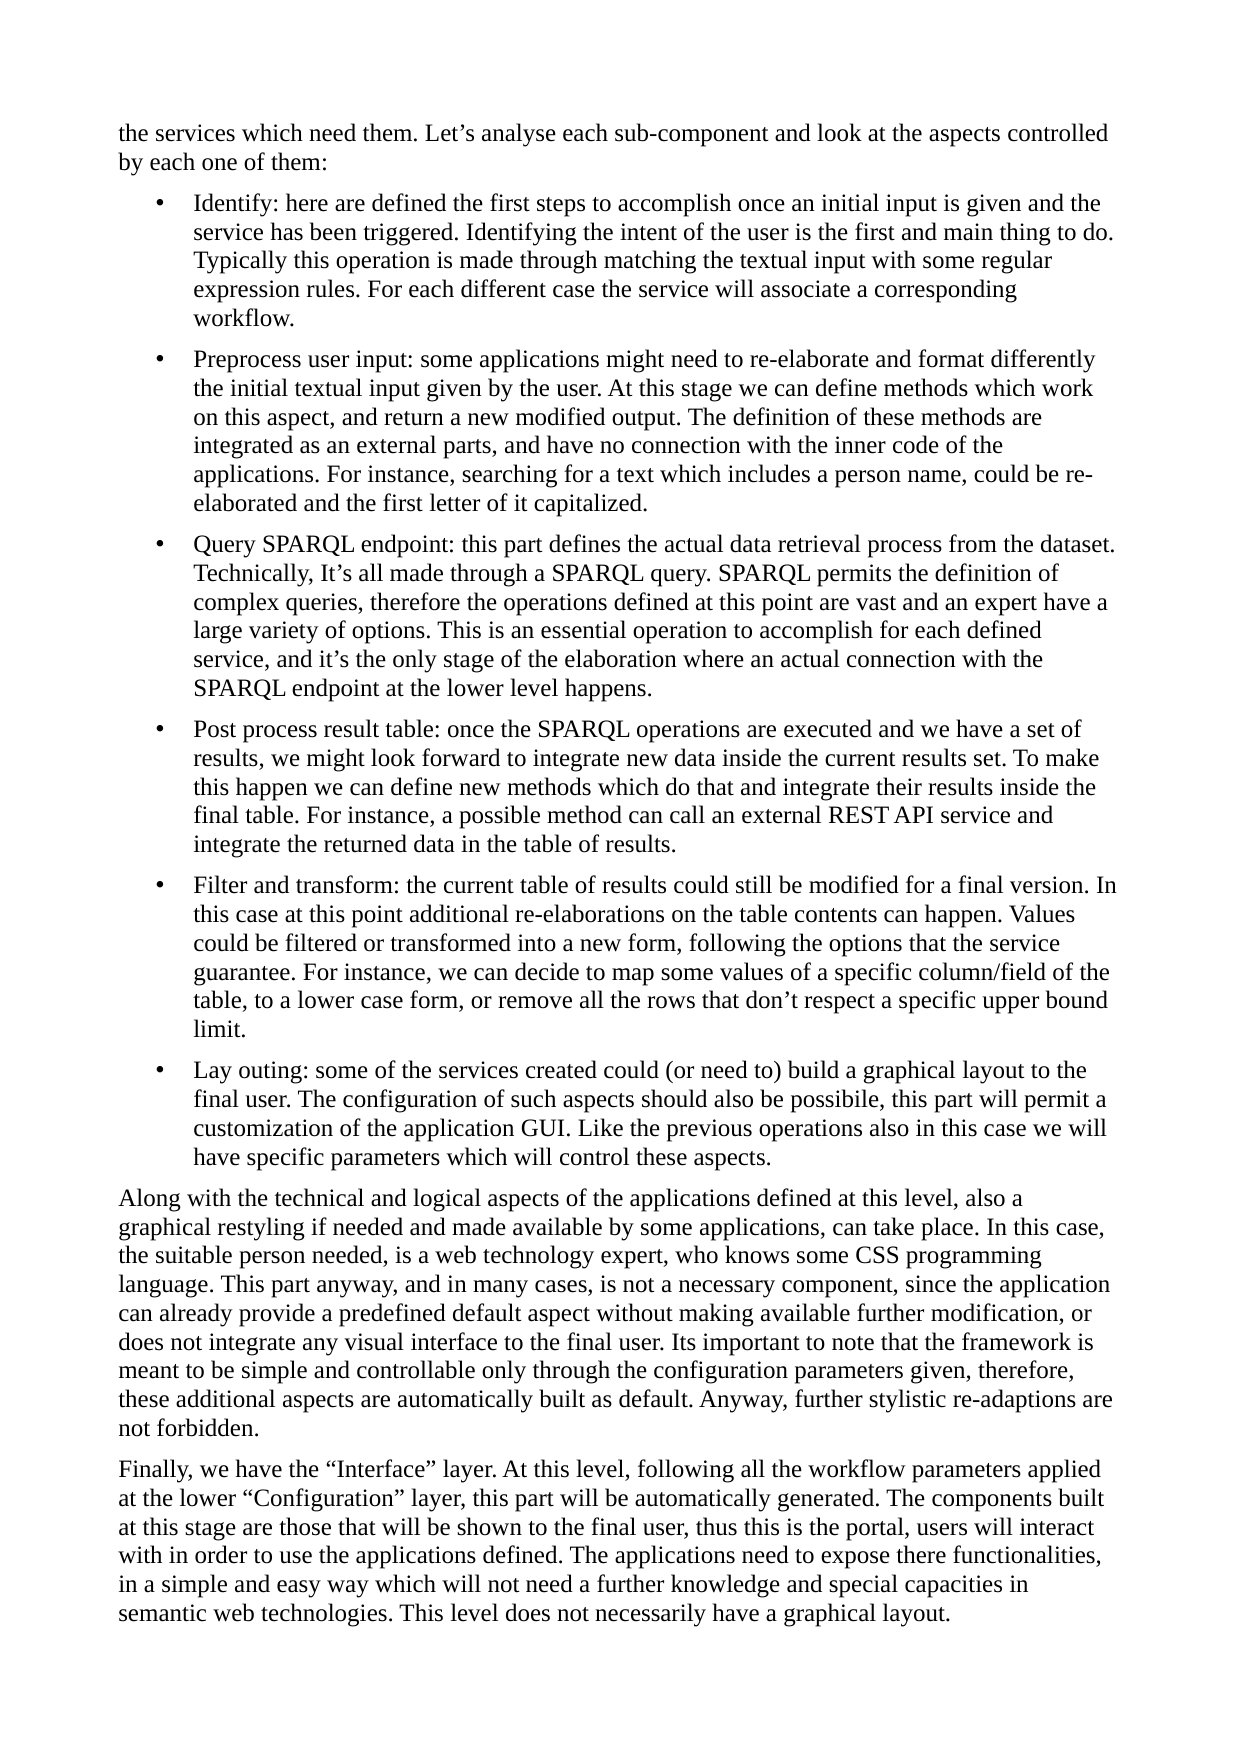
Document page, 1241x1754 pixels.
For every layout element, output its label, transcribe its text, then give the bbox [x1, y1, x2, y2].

text Along with the technical and logical aspects of the applications defined at this level, also a graphical restyling if needed and made available by some applications, can take place. In this case, the suitable person needed, is a web technology expert, who knows some CSS programming language. This part anyway, and in many cases, is not a necessary component, since the application can already provide a predefined default aspect without making available further modification, or does not integrate any visual interface to the final user. Its important to note that the framework is meant to be simple and controllable only through the configuration parameters given, therefore, these additional aspects are automatically built as default. Anyway, further stylistic re-adaptions are not forbidden. [118, 1183, 1122, 1442]
list Identify: here are defined the first steps to accomplish once an initial input is given and the service has been triggered. Identifying the intent of the user is the first and main thing to do. Typically this operation is made through matching the textual input with some regular expression rules. For each different case the service will associate a corresponding workflow. [156, 188, 1122, 332]
list Post process result table: once the SPARQL operations are executed and we have a set of results, we might look forward to integrate new data inside the current results set. To make this happen we can define new methods which do that and integrate their results inside the final table. For instance, a possible method can call an external REST API service and integrate the returned data in the table of results. [156, 714, 1122, 858]
list Query SPARQL endpoint: this part defines the actual data retrieval process from the dataset. Technically, It’s all made through a SPARQL query. SPARQL permits the definition of complex queries, therefore the operations defined at this point are vast and an expert have a large variety of options. This is an essential operation to accomplish for each defined service, and it’s the only stage of the elaboration where an actual connection with the SPARQL endpoint at the lower level happens. [156, 529, 1122, 702]
text Finally, we have the “Interface” layer. At this level, following all the workflow parameters applied at the lower “Configuration” layer, this part will be automatically generated. The components built at this stage are those that will be shown to the final user, thus this is the portal, users will interact with in order to use the applications defined. The applications need to expose there functionalities, in a simple and easy way which will not need a further knowledge and special capacities in semantic web technologies. This level does not necessarily have a graphical layout. [118, 1454, 1122, 1627]
list Filter and transform: the current table of results could still be modified for a final version. In this case at this point additional re-elaborations on the table contents can happen. Values could be filtered or transformed into a new form, following the options that the service guarantee. For instance, we can decide to map some values of a specific column/field of the table, to a lower case form, or remove all the rows that don’t respect a specific upper bound limit. [156, 871, 1122, 1043]
list Lay outing: some of the services created could (or need to) build a graphical layout to the final user. The configuration of such aspects should also be possibile, this part will permit a customization of the application GUI. Like the previous operations also in this case we will have specific parameters which will control these aspects. [156, 1056, 1122, 1171]
text the services which need them. Let’s analyse each sub-component and look at the aspects controlled by each one of them: [118, 118, 1122, 176]
list Preprocess user input: some applications might need to re-elaborate and format differently the initial textual input given by the user. At this stage we can define methods which work on this aspect, and return a new modified output. The definition of these methods are integrated as an external parts, and have no connection with the inner code of the applications. For instance, searching for a text which includes a person name, could be re-elaborated and the first letter of it capitalized. [156, 344, 1122, 517]
